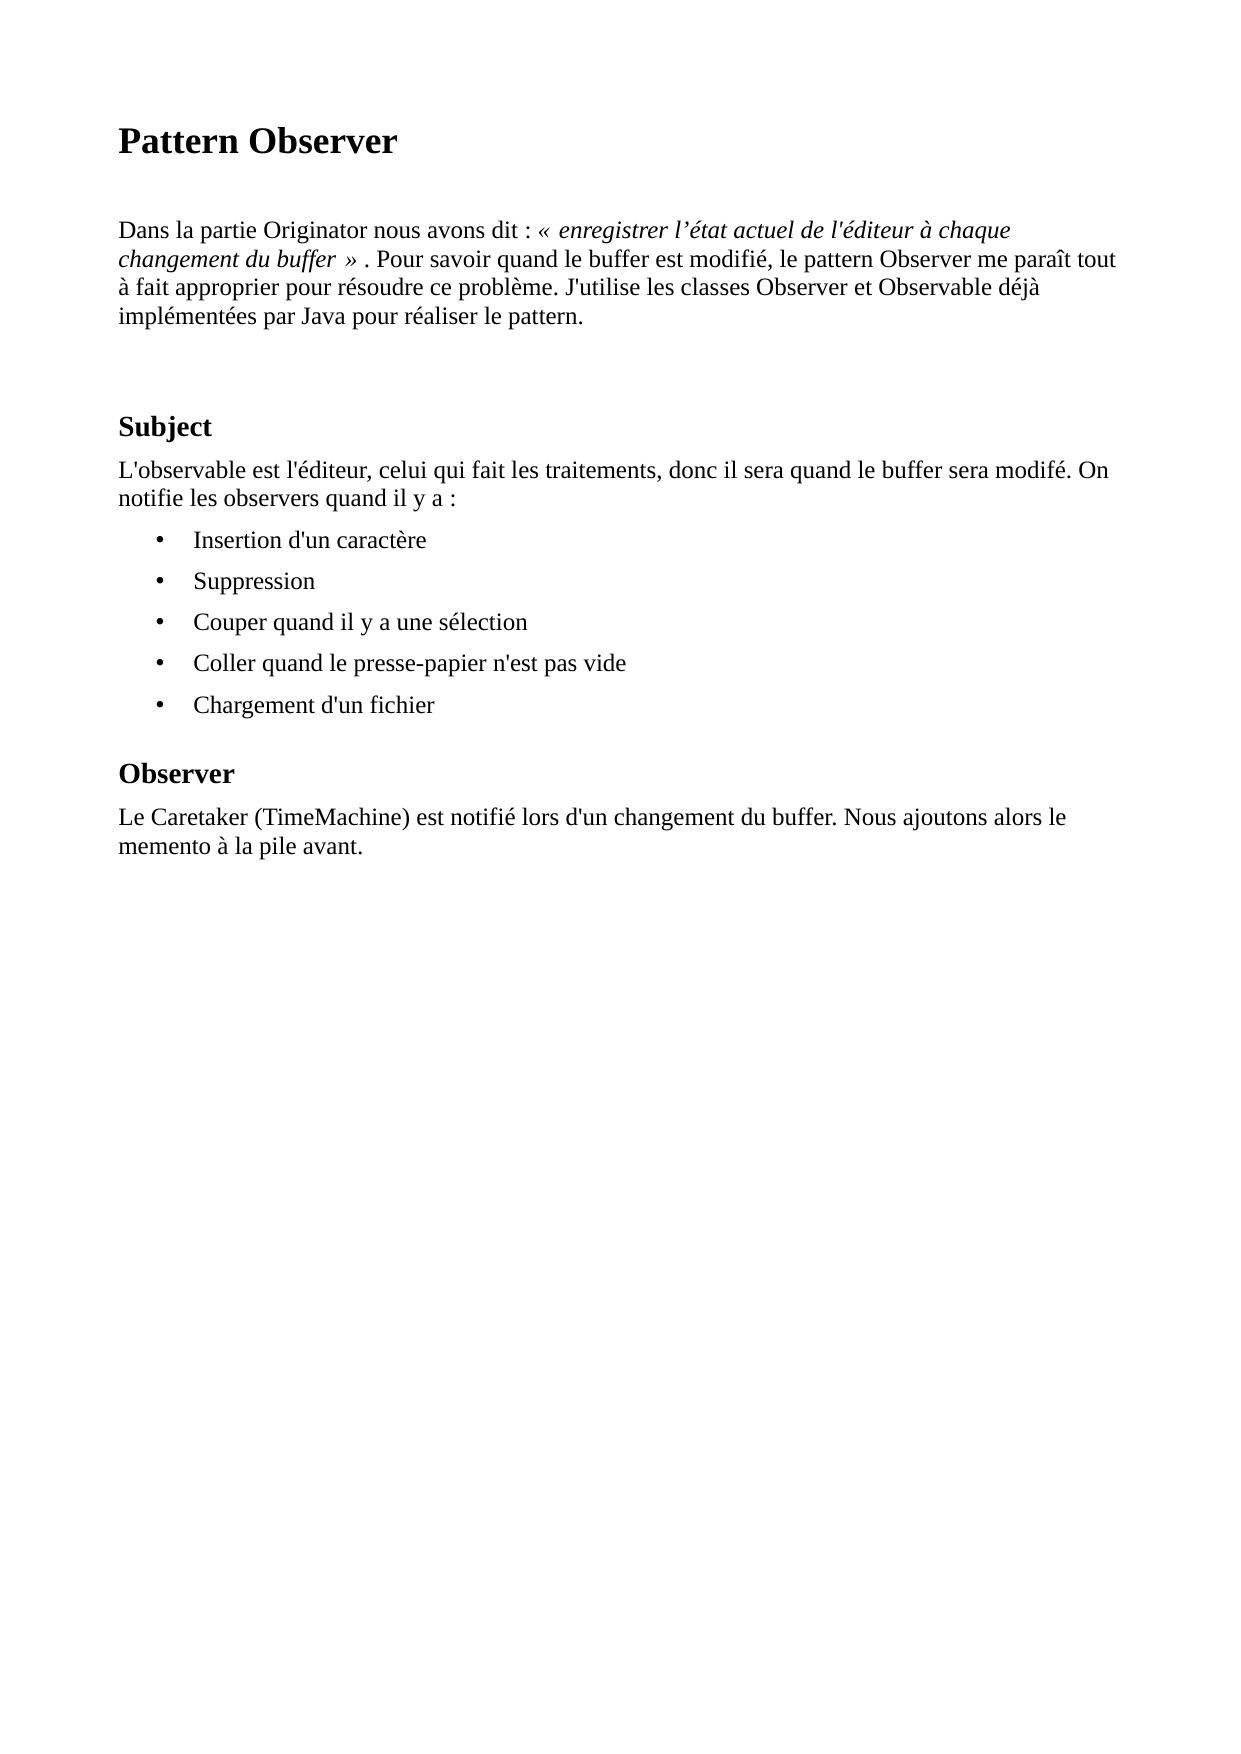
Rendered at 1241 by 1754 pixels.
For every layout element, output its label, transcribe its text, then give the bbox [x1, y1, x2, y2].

text Dans la partie Originator nous avons dit : « enregistrer l’état actuel de l'éditeur à chaque changement du buffer » . Pour savoir quand le buffer est modifié, le pattern Observer me paraît tout à fait approprier pour résoudre ce problème. J'utilise les classes Observer et Observable déjà implémentées par Java pour réaliser le pattern. [118, 215, 1122, 330]
list Insertion d'un caractère [156, 525, 1122, 553]
list Suppression [156, 566, 1122, 595]
list Coller quand le presse-papier n'est pas vide [156, 648, 1122, 677]
text L'observable est l'éditeur, celui qui fait les traitements, donc il sera quand le buffer sera modifé. On notifie les observers quand il y a : [118, 455, 1122, 512]
subtitle Observer [118, 756, 1122, 789]
subtitle Pattern Observer [118, 118, 1122, 161]
text Le Caretaker (TimeMachine) est notifié lors d'un changement du buffer. Nous ajoutons alors le memento à la pile avant. [118, 802, 1122, 859]
subtitle Subject [118, 409, 1122, 442]
list Couper quand il y a une sélection [156, 607, 1122, 636]
list Chargement d'un fichier [156, 690, 1122, 718]
